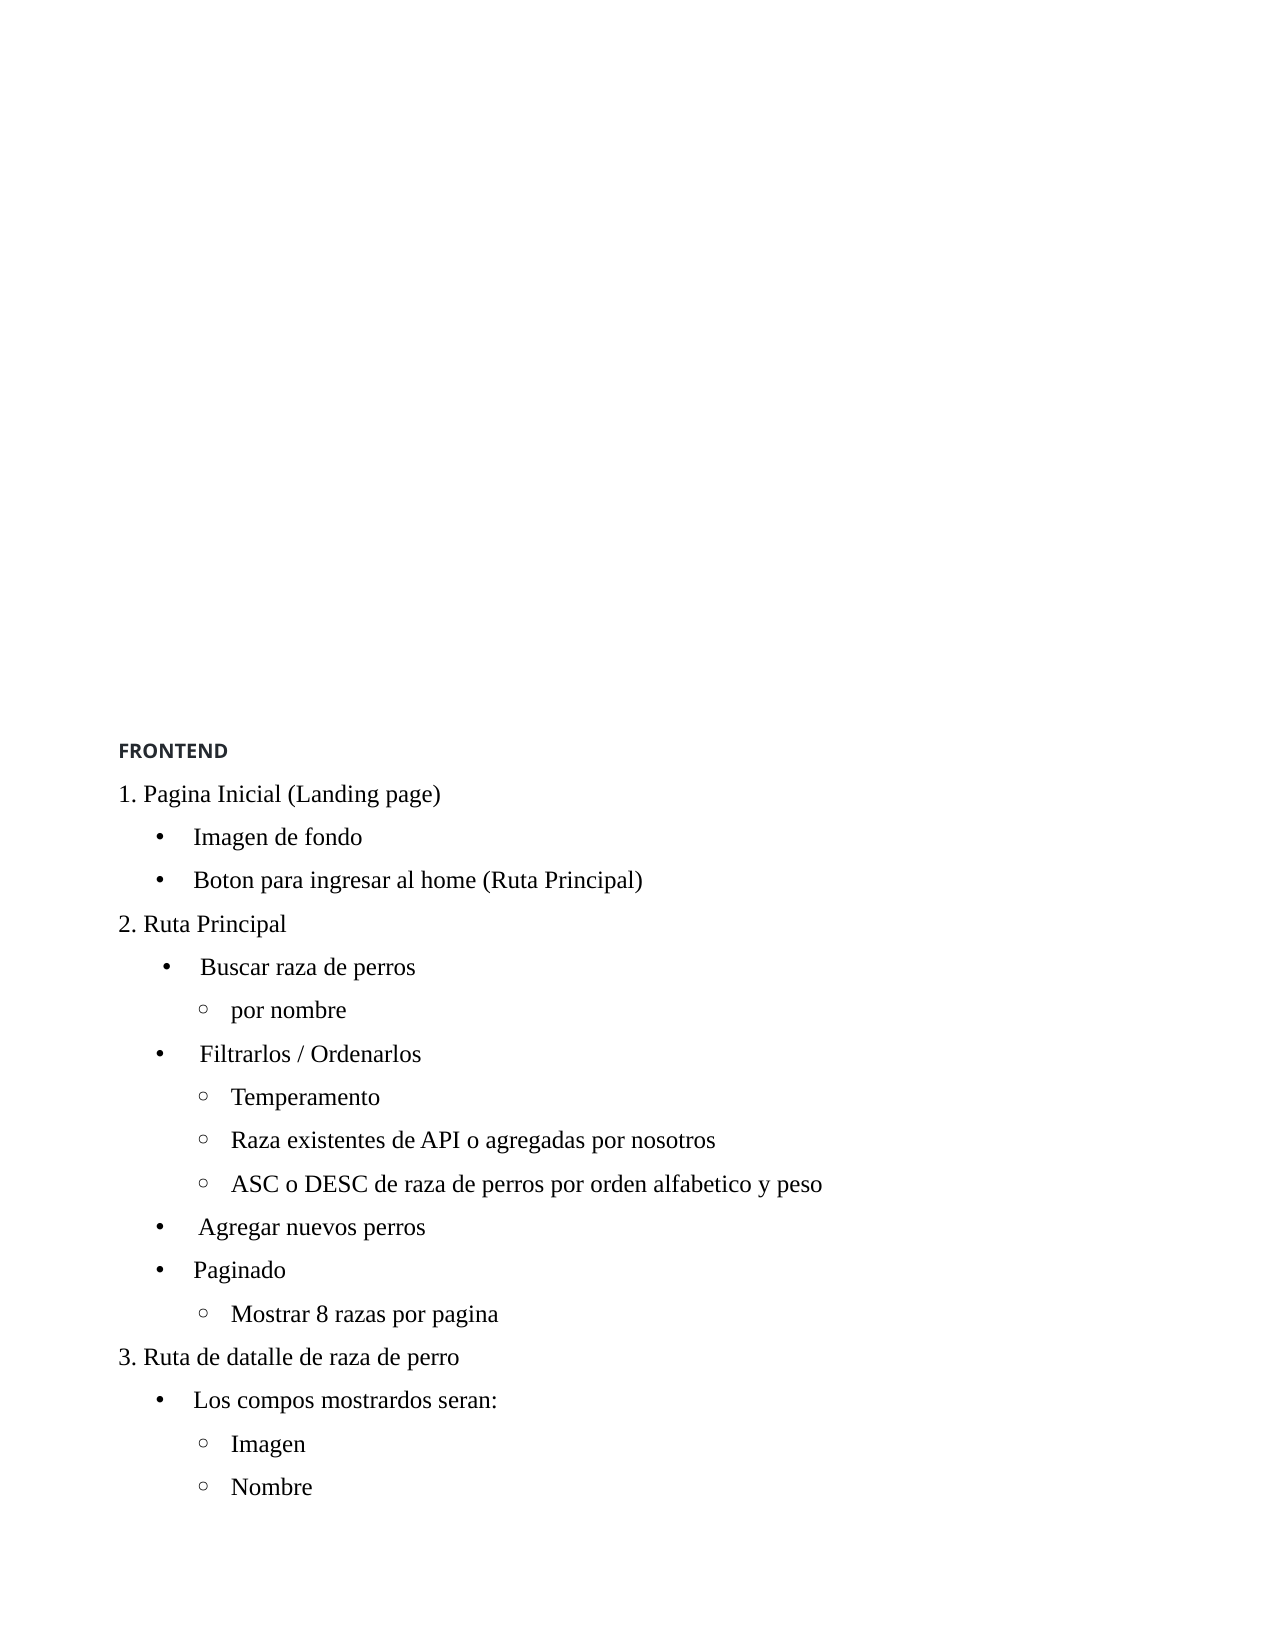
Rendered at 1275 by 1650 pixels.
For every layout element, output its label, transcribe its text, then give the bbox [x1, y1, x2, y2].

text 1. Pagina Inicial (Landing page) [118, 779, 1157, 808]
list Boton para ingresar al home (Ruta Principal) [156, 866, 1157, 894]
list Buscar raza de perros [162, 952, 1157, 981]
text FRONTEND [118, 737, 1157, 764]
list por nombre [193, 996, 1157, 1024]
list Filtrarlos / Ordenarlos [156, 1039, 1157, 1068]
list Imagen de fondo [156, 822, 1157, 851]
text 3. Ruta de datalle de raza de perro [118, 1342, 1157, 1371]
text 2. Ruta Principal [118, 909, 1157, 938]
list Raza existentes de API o agregadas por nosotros [193, 1126, 1157, 1154]
list Mostrar 8 razas por pagina [193, 1299, 1157, 1328]
list ASC o DESC de raza de perros por orden alfabetico y peso [193, 1169, 1157, 1198]
list Nombre [193, 1472, 1157, 1501]
list Agregar nuevos perros [156, 1212, 1157, 1241]
list Temperamento [193, 1082, 1157, 1111]
list Imagen [193, 1429, 1157, 1458]
list Paginado [156, 1256, 1157, 1284]
list Los compos mostrardos seran: [156, 1386, 1157, 1414]
